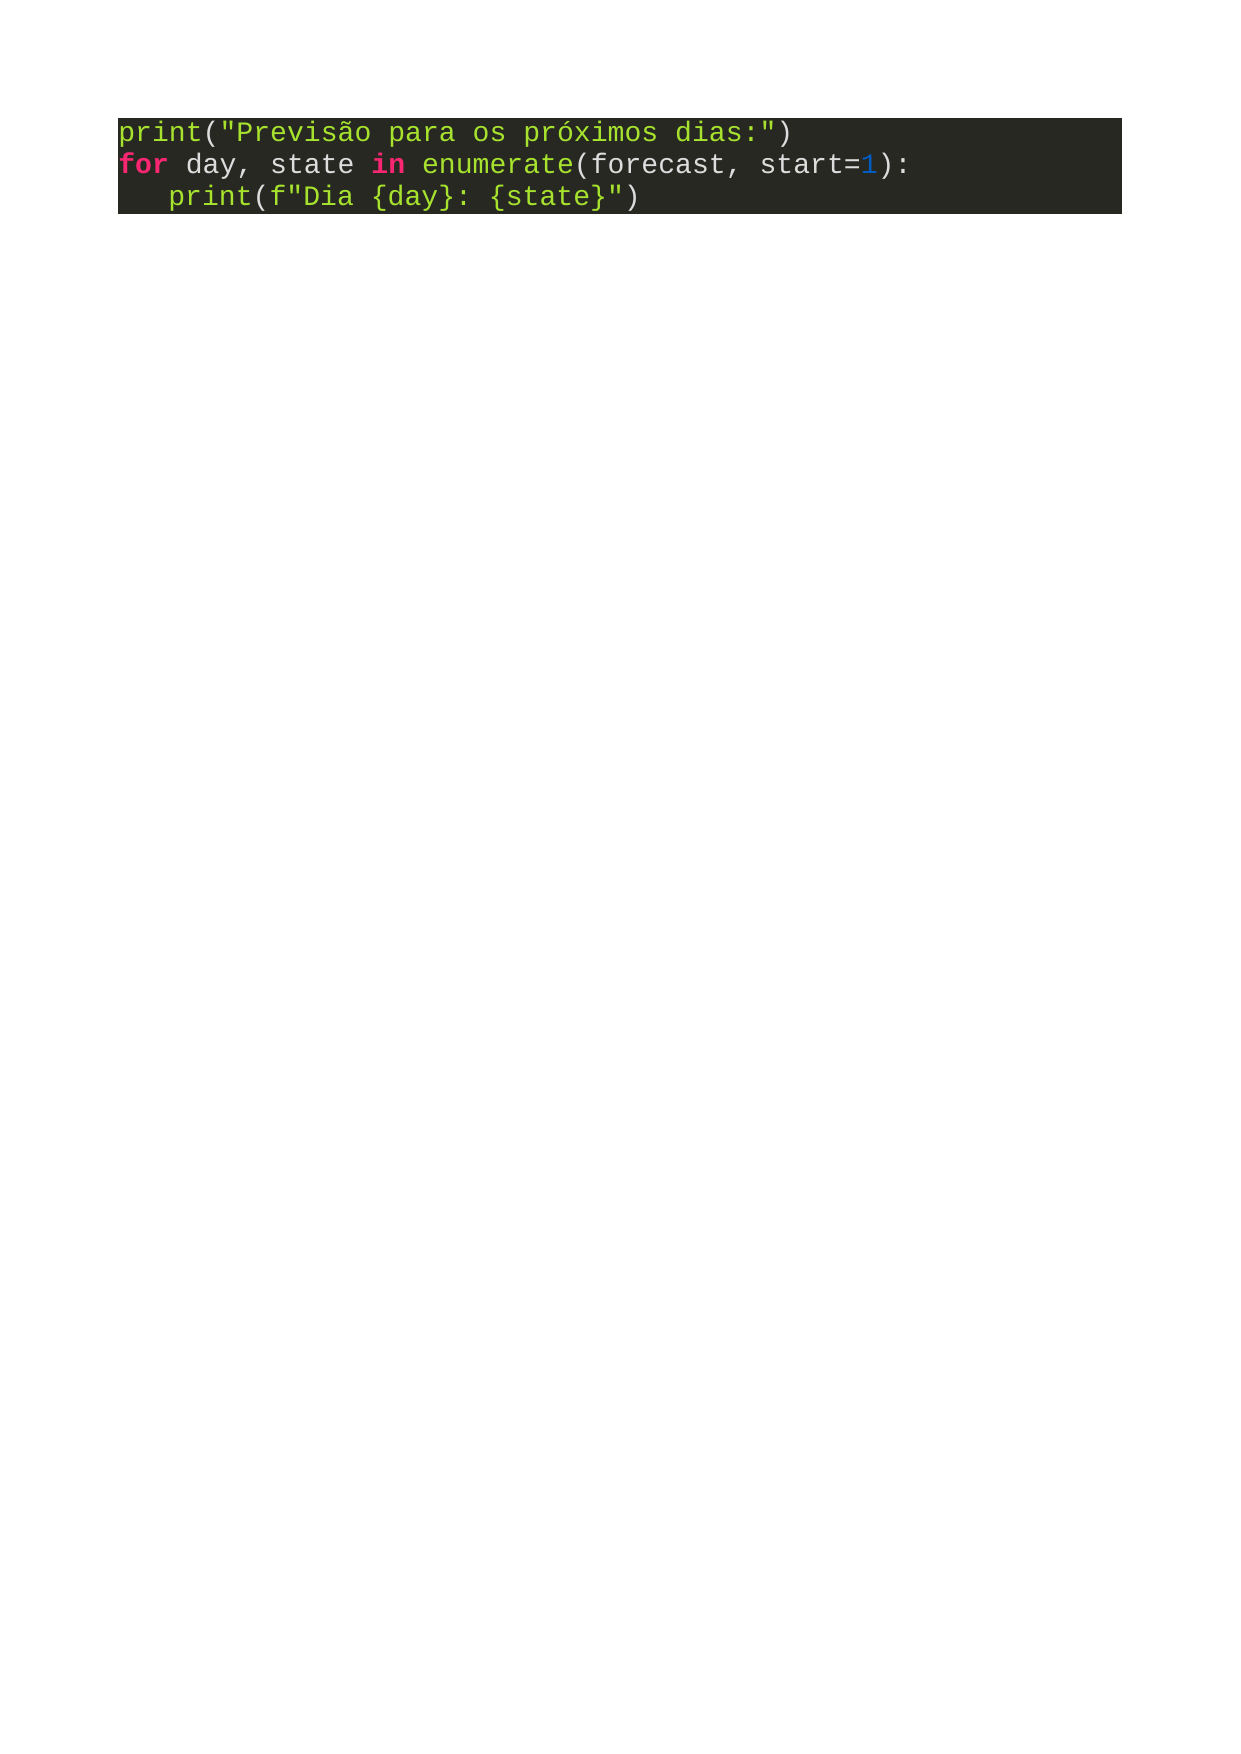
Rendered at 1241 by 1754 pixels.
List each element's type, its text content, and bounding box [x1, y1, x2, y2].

text print("Previsão para os próximos dias:") [118, 118, 1122, 150]
text print(f"Dia {day}: {state}") [118, 182, 1122, 214]
text for day, state in enumerate(forecast, start=1): [118, 150, 1122, 182]
